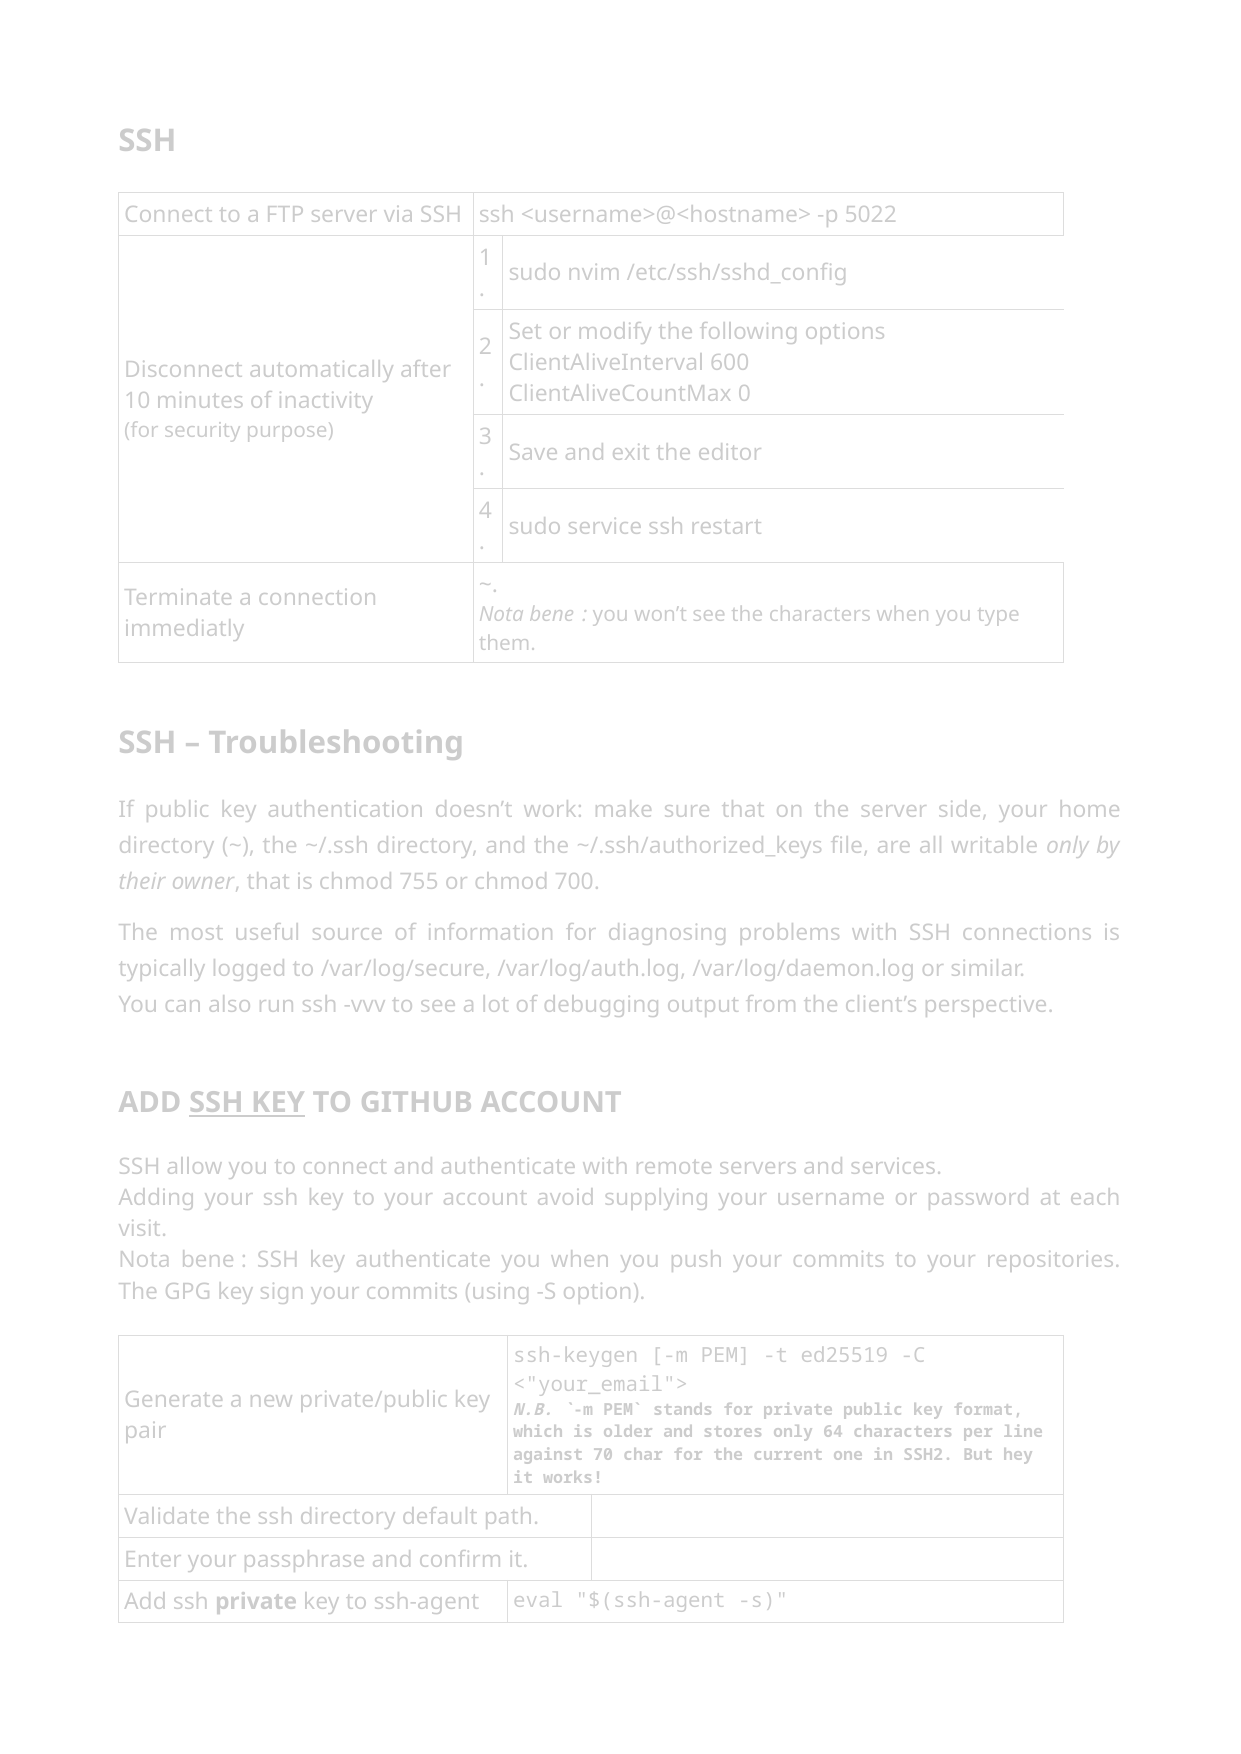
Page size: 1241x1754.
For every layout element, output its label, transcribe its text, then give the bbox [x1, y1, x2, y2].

table_cell [592, 1538, 1063, 1579]
table_cell 4. [474, 489, 502, 562]
text Adding your ssh key to your account avoid supplying your username or password at each visit. Nota bene : SSH key authenticate you when you push your commits to your repositories. The GPG key sign your commits (using -S option). [118, 1181, 1122, 1306]
table_cell Disconnect automatically after 10 minutes of inactivity (for security purpose) [119, 236, 473, 562]
text The most useful source of information for diagnosing problems with SSH connections is typically logged to /var/log/secure, /var/log/auth.log, /var/log/daemon.log or similar. [118, 916, 1122, 983]
table_cell Validate the ssh directory default path. [119, 1495, 591, 1537]
table_cell sudo service ssh restart [503, 489, 1063, 562]
table_cell [592, 1495, 1063, 1537]
table_cell 1. [474, 236, 502, 309]
table_cell Enter your passphrase and confirm it. [119, 1538, 591, 1579]
text If public key authentication doesn’t work: make sure that on the server side, your home directory (~), the ~/.ssh directory, and the ~/.ssh/authorized_keys file, are all writable only by their owner, that is chmod 755 or chmod 700. [118, 793, 1122, 897]
table_header Generate a new private/public key pair [119, 1336, 507, 1494]
table_header ssh-keygen [-m PEM] -t ed25519 -C <"your_email"> N.B. `-m PEM` stands for private public key format, which is older and stores only 64 characters per line against 70 char for the current one in SSH2. But hey it works! [508, 1336, 1063, 1494]
table_cell ~. Nota bene : you won’t see the characters when you type them. [474, 563, 1063, 662]
table_header ssh <username>@<hostname> -p 5022 [474, 193, 1063, 235]
text SSH [118, 118, 1122, 161]
table_cell sudo nvim /etc/ssh/sshd_config [503, 236, 1063, 309]
table_cell 2. [474, 310, 502, 414]
table_cell Set or modify the following options ClientAliveInterval 600 ClientAliveCountMax 0 [503, 310, 1063, 414]
table_cell 3. [474, 415, 502, 488]
text You can also run ssh -vvv to see a lot of debugging output from the client’s perspective. [118, 988, 1122, 1019]
text SSH – Troubleshooting [118, 719, 1122, 762]
table_header Connect to a FTP server via SSH [119, 193, 473, 235]
text ADD SSH KEY TO GITHUB ACCOUNT [118, 1081, 1122, 1121]
table_cell Add ssh private key to ssh-agent [119, 1581, 507, 1622]
table_cell Save and exit the editor [503, 415, 1063, 488]
text SSH allow you to connect and authenticate with remote servers and services. [118, 1149, 1122, 1181]
table_cell Terminate a connection immediatly [119, 563, 473, 662]
table_cell eval "$(ssh-agent -s)" [508, 1581, 1063, 1622]
